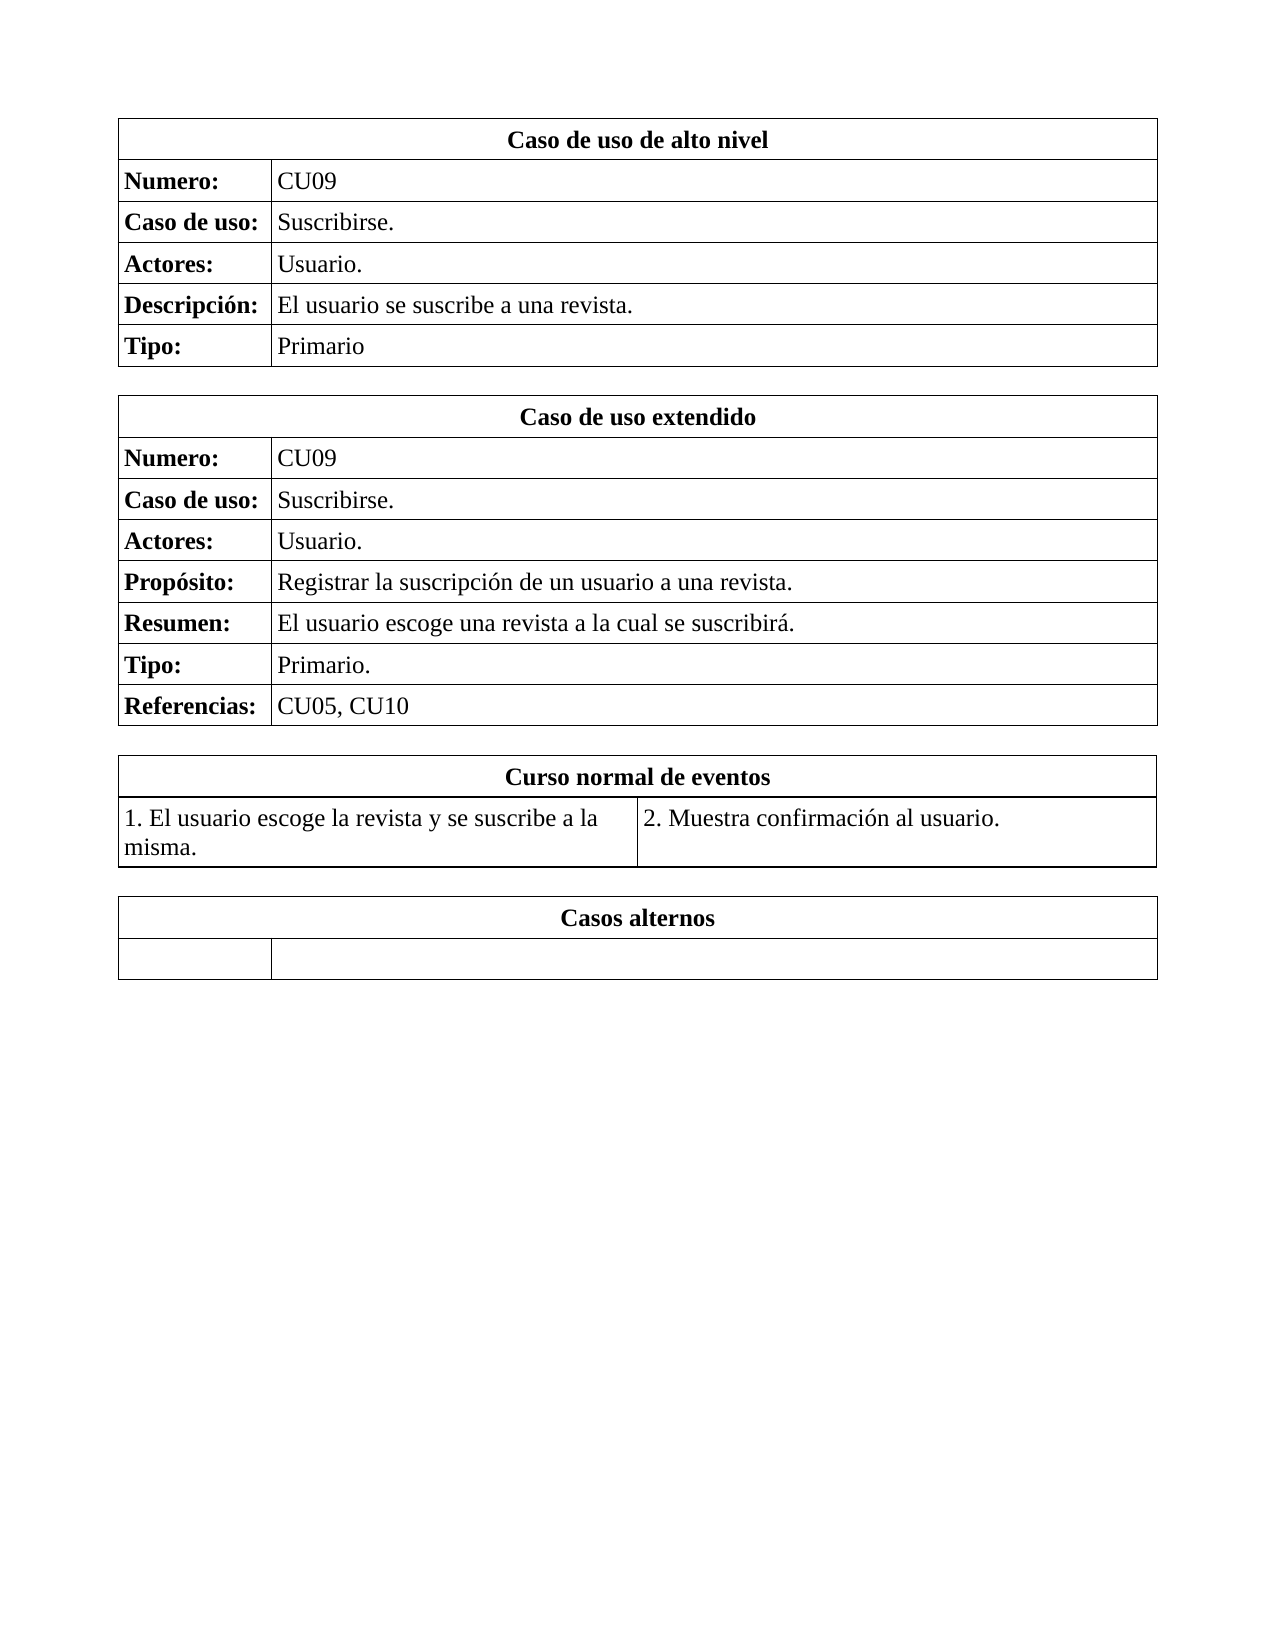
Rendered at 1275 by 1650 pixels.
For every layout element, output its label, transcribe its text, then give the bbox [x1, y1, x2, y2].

table_cell CU05, CU10 [272, 685, 1157, 725]
table_cell Registrar la suscripción de un usuario a una revista. [272, 561, 1157, 602]
table_cell Primario [272, 325, 1157, 366]
table_cell CU09 [272, 160, 1157, 201]
table_cell Primario. [272, 644, 1157, 684]
table_cell 2. Muestra confirmación al usuario. [638, 798, 1156, 866]
table_cell CU09 [272, 438, 1157, 478]
table_cell Propósito: [119, 561, 271, 602]
table_cell Resumen: [119, 603, 271, 643]
table_cell [119, 939, 271, 979]
table_cell El usuario escoge una revista a la cual se suscribirá. [272, 603, 1157, 643]
table_cell Numero: [119, 438, 271, 478]
table_cell Usuario. [272, 520, 1157, 560]
table_cell Tipo: [119, 325, 271, 366]
table_cell Actores: [119, 520, 271, 560]
table_cell Suscribirse. [272, 479, 1157, 519]
table_header Casos alternos [119, 897, 1157, 937]
table_cell Numero: [119, 160, 271, 201]
table_cell Descripción: [119, 284, 271, 324]
table_cell Referencias: [119, 685, 271, 725]
table_cell El usuario se suscribe a una revista. [272, 284, 1157, 324]
table_cell Caso de uso: [119, 479, 271, 519]
table_cell Actores: [119, 243, 271, 283]
table_cell 1. El usuario escoge la revista y se suscribe a la misma. [119, 798, 637, 866]
table_header Curso normal de eventos [119, 756, 1156, 796]
table_cell Caso de uso: [119, 202, 271, 242]
table_header Caso de uso de alto nivel [119, 119, 1157, 159]
table_header Caso de uso extendido [119, 396, 1157, 437]
table_cell Suscribirse. [272, 202, 1157, 242]
table_cell Tipo: [119, 644, 271, 684]
table_cell [272, 939, 1157, 979]
table_cell Usuario. [272, 243, 1157, 283]
